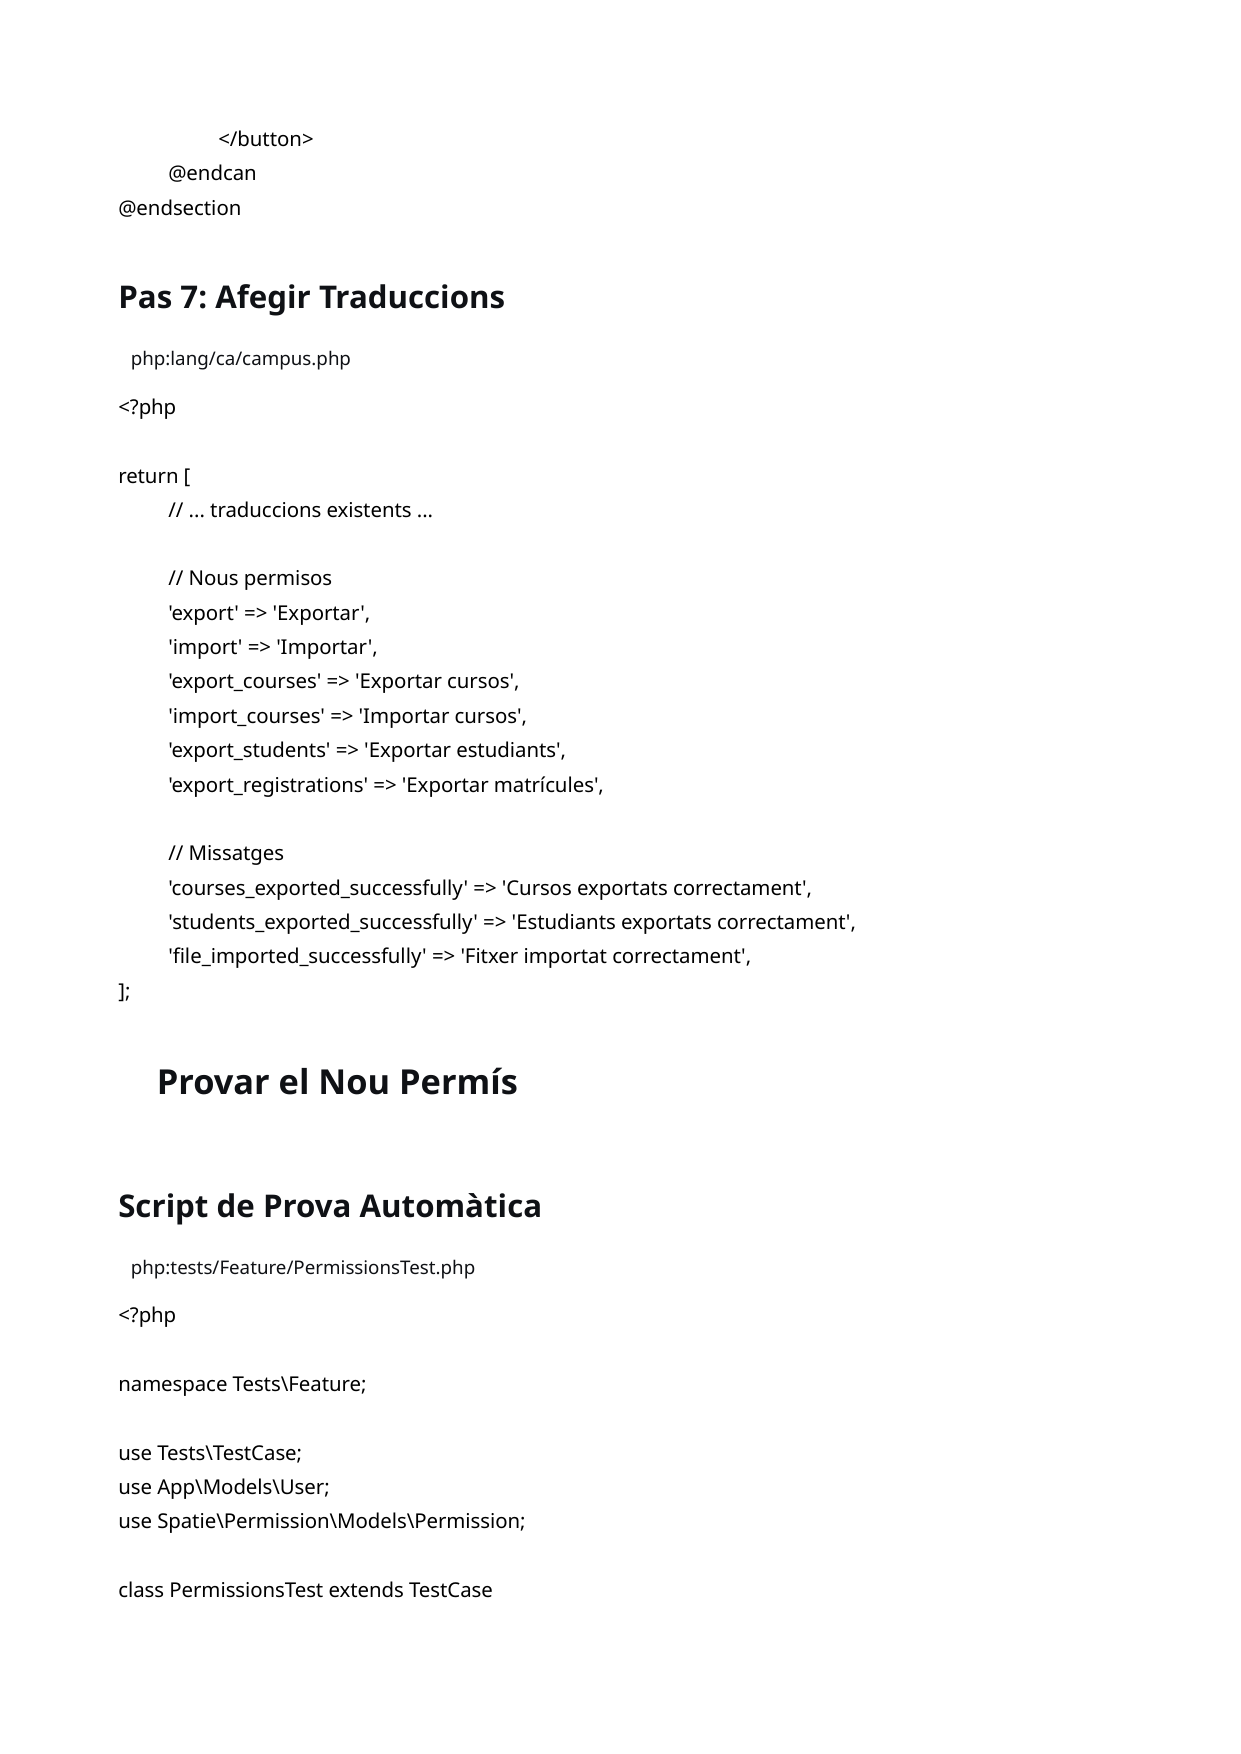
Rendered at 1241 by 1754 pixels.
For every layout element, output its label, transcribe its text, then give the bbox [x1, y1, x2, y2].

text php:tests/Feature/PermissionsTest.php [131, 1251, 1122, 1279]
text namespace Tests\Feature; [118, 1363, 1122, 1397]
text use Spatie\Permission\Models\Permission; [118, 1500, 1122, 1535]
text 'export_registrations' => 'Exportar matrícules', [118, 764, 1122, 798]
text 'students_exported_successfully' => 'Estudiants exportats correctament', [118, 901, 1122, 936]
text @endcan [118, 152, 1122, 187]
text // Missatges [118, 833, 1122, 867]
text 'import_courses' => 'Importar cursos', [118, 695, 1122, 729]
text 'courses_exported_successfully' => 'Cursos exportats correctament', [118, 867, 1122, 901]
text class PermissionsTest extends TestCase [118, 1569, 1122, 1603]
text 'file_imported_successfully' => 'Fitxer importat correctament', [118, 936, 1122, 970]
text </button> [118, 118, 1122, 152]
text 'export' => 'Exportar', [118, 592, 1122, 626]
text ]; [118, 970, 1122, 1004]
text use App\Models\User; [118, 1466, 1122, 1500]
text php:lang/ca/campus.php [131, 343, 1122, 371]
text // ... traduccions existents ... [118, 489, 1122, 523]
text 'import' => 'Importar', [118, 626, 1122, 661]
text 'export_students' => 'Exportar estudiants', [118, 729, 1122, 764]
text return [ [118, 454, 1122, 489]
text 'export_courses' => 'Exportar cursos', [118, 661, 1122, 695]
text <?php [118, 1294, 1122, 1328]
text // Nous permisos [118, 558, 1122, 592]
subtitle Pas 7: Afegir Traduccions [118, 271, 1122, 318]
subtitle Script de Prova Automàtica [118, 1179, 1122, 1226]
text use Tests\TestCase; [118, 1432, 1122, 1466]
text <?php [118, 386, 1122, 420]
subtitle 🧪 Provar el Nou Permís [118, 1054, 1122, 1104]
text @endsection [118, 187, 1122, 221]
